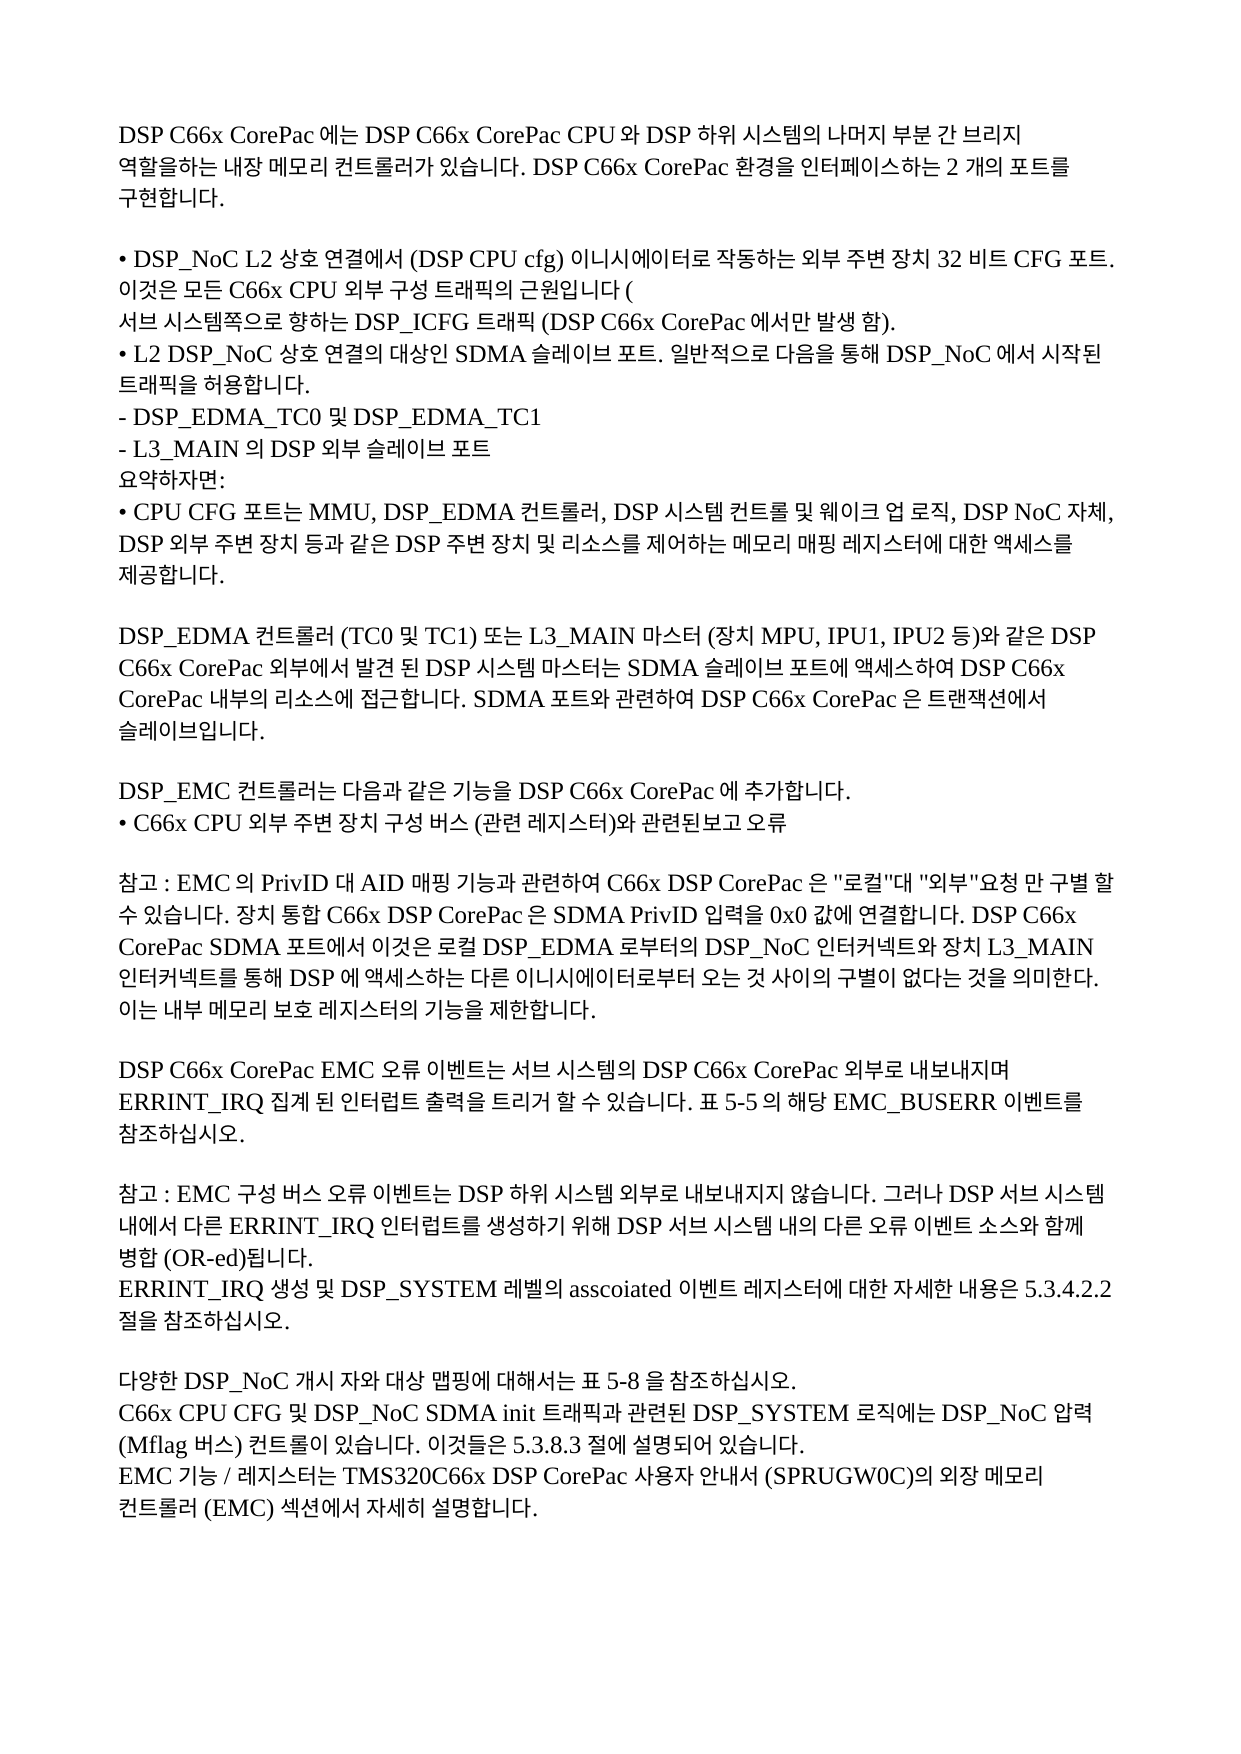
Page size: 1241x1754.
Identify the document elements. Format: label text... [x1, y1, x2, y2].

text - DSP_EDMA_TC0 및 DSP_EDMA_TC1 [118, 400, 1122, 432]
text DSP_EMC 컨트롤러는 다음과 같은 기능을 DSP C66x CorePac에 추가합니다. [118, 774, 1122, 806]
text - L3_MAIN의 DSP 외부 슬레이브 포트 [118, 432, 1122, 463]
text C66x CPU CFG 및 DSP_NoC SDMA init 트래픽과 관련된 DSP_SYSTEM 로직에는 DSP_NoC 압력 (Mflag 버스) 컨트롤이 있습니다. 이것들은 5.3.8.3 절에 설명되어 있습니다. [118, 1396, 1122, 1459]
text DSP C66x CorePac EMC 오류 이벤트는 서브 시스템의 DSP C66x CorePac 외부로 내보내지며 ERRINT_IRQ 집계 된 인터럽트 출력을 트리거 할 수 있습니다. 표 5-5의 해당 EMC_BUSERR 이벤트를 참조하십시오. [118, 1053, 1122, 1148]
text 참고 : EMC 구성 버스 오류 이벤트는 DSP 하위 시스템 외부로 내보내지지 않습니다. 그러나 DSP 서브 시스템 내에서 다른 ERRINT_IRQ 인터럽트를 생성하기 위해 DSP 서브 시스템 내의 다른 오류 이벤트 소스와 함께 병합 (OR-ed)됩니다. [118, 1177, 1122, 1272]
text ERRINT_IRQ 생성 및 DSP_SYSTEM 레벨의 asscoiated 이벤트 레지스터에 대한 자세한 내용은 5.3.4.2.2 절을 참조하십시오. [118, 1272, 1122, 1336]
text 서브 시스템쪽으로 향하는 DSP_ICFG 트래픽 (DSP C66x CorePac에서만 발생 함). [118, 305, 1122, 337]
text 참고 : EMC의 PrivID 대 AID 매핑 기능과 관련하여 C66x DSP CorePac은 "로컬"대 "외부"요청 만 구별 할 수 있습니다. 장치 통합 C66x DSP CorePac은 SDMA PrivID 입력을 0x0 값에 연결합니다. DSP C66x CorePac SDMA 포트에서 이것은 로컬 DSP_EDMA로부터의 DSP_NoC 인터커넥트와 장치 L3_MAIN 인터커넥트를 통해 DSP에 액세스하는 다른 이니시에이터로부터 오는 것 사이의 구별이 없다는 것을 의미한다. [118, 866, 1122, 993]
text EMC 기능 / 레지스터는 TMS320C66x DSP CorePac 사용자 안내서 (SPRUGW0C)의 외장 메모리 컨트롤러 (EMC) 섹션에서 자세히 설명합니다. [118, 1459, 1122, 1523]
text • C66x CPU 외부 주변 장치 구성 버스 (관련 레지스터)와 관련된보고 오류 [118, 806, 1122, 838]
text • CPU CFG 포트는 MMU, DSP_EDMA 컨트롤러, DSP 시스템 컨트롤 및 웨이크 업 로직, DSP NoC 자체, DSP 외부 주변 장치 등과 같은 DSP 주변 장치 및 리소스를 제어하는 ​​메모리 매핑 레지스터에 대한 액세스를 제공합니다. [118, 495, 1122, 590]
text • DSP_NoC L2 상호 연결에서 (DSP CPU cfg) 이니시에이터로 작동하는 외부 주변 장치 32 비트 CFG 포트. 이것은 모든 C66x CPU 외부 구성 트래픽의 근원입니다 ( [118, 242, 1122, 305]
text 다양한 DSP_NoC 개시 자와 대상 맵핑에 대해서는 표 5-8을 참조하십시오. [118, 1364, 1122, 1396]
text 이는 내부 메모리 보호 레지스터의 기능을 제한합니다. [118, 993, 1122, 1025]
text • L2 DSP_NoC 상호 연결의 대상인 SDMA 슬레이브 포트. 일반적으로 다음을 통해 DSP_NoC에서 시작된 트래픽을 허용합니다. [118, 337, 1122, 400]
text 요약하자면: [118, 463, 1122, 495]
text DSP_EDMA 컨트롤러 (TC0 및 TC1) 또는 L3_MAIN 마스터 (장치 MPU, IPU1, IPU2 등)와 같은 DSP C66x CorePac 외부에서 발견 된 DSP 시스템 마스터는 SDMA 슬레이브 포트에 액세스하여 DSP C66x CorePac 내부의 리소스에 접근합니다. SDMA 포트와 관련하여 DSP C66x CorePac은 트랜잭션에서 슬레이브입니다. [118, 619, 1122, 746]
text DSP C66x CorePac에는 DSP C66x CorePac CPU와 DSP 하위 시스템의 나머지 부분 간 브리지 역할을하는 내장 메모리 컨트롤러가 있습니다. DSP C66x CorePac 환경을 인터페이스하는 2 개의 포트를 구현합니다. [118, 118, 1122, 213]
